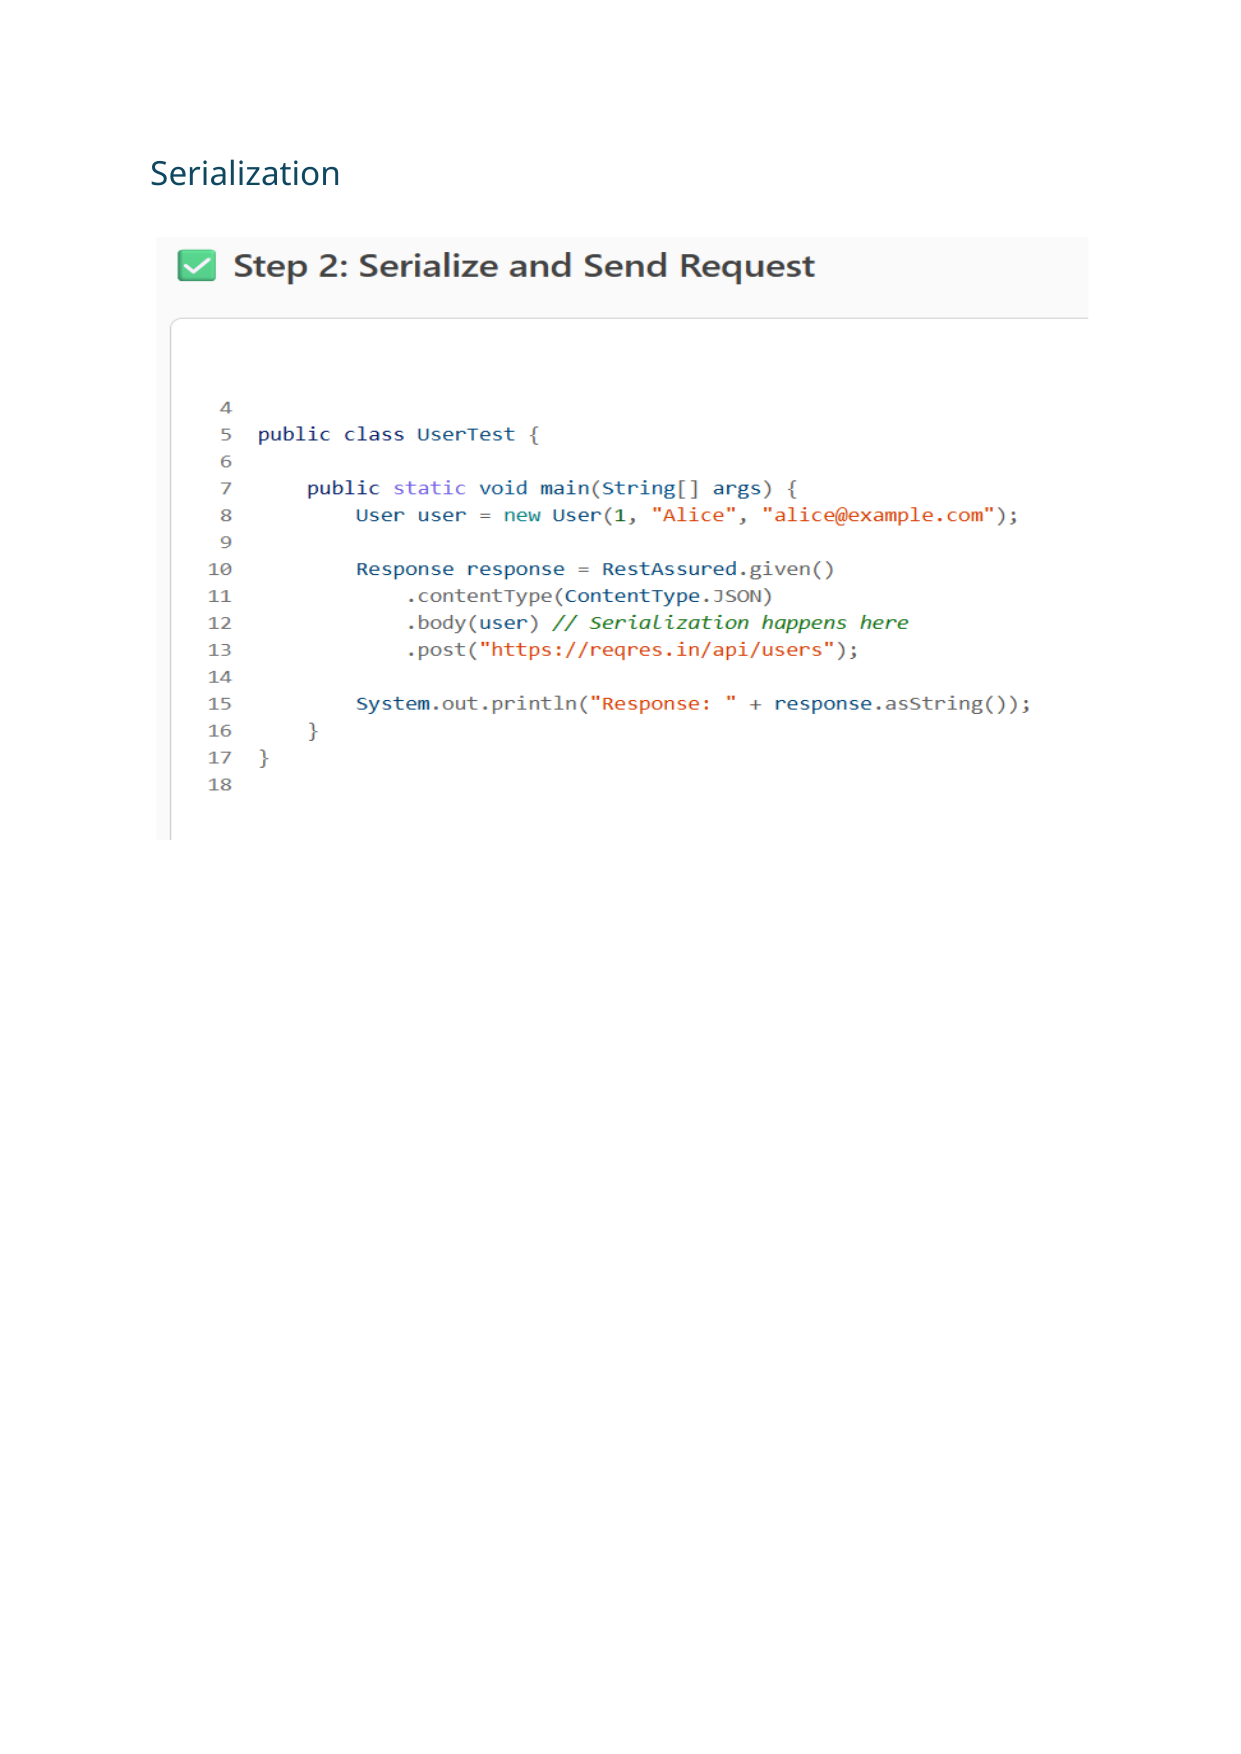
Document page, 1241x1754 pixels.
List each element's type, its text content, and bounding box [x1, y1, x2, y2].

subtitle Serialization [150, 150, 1090, 195]
